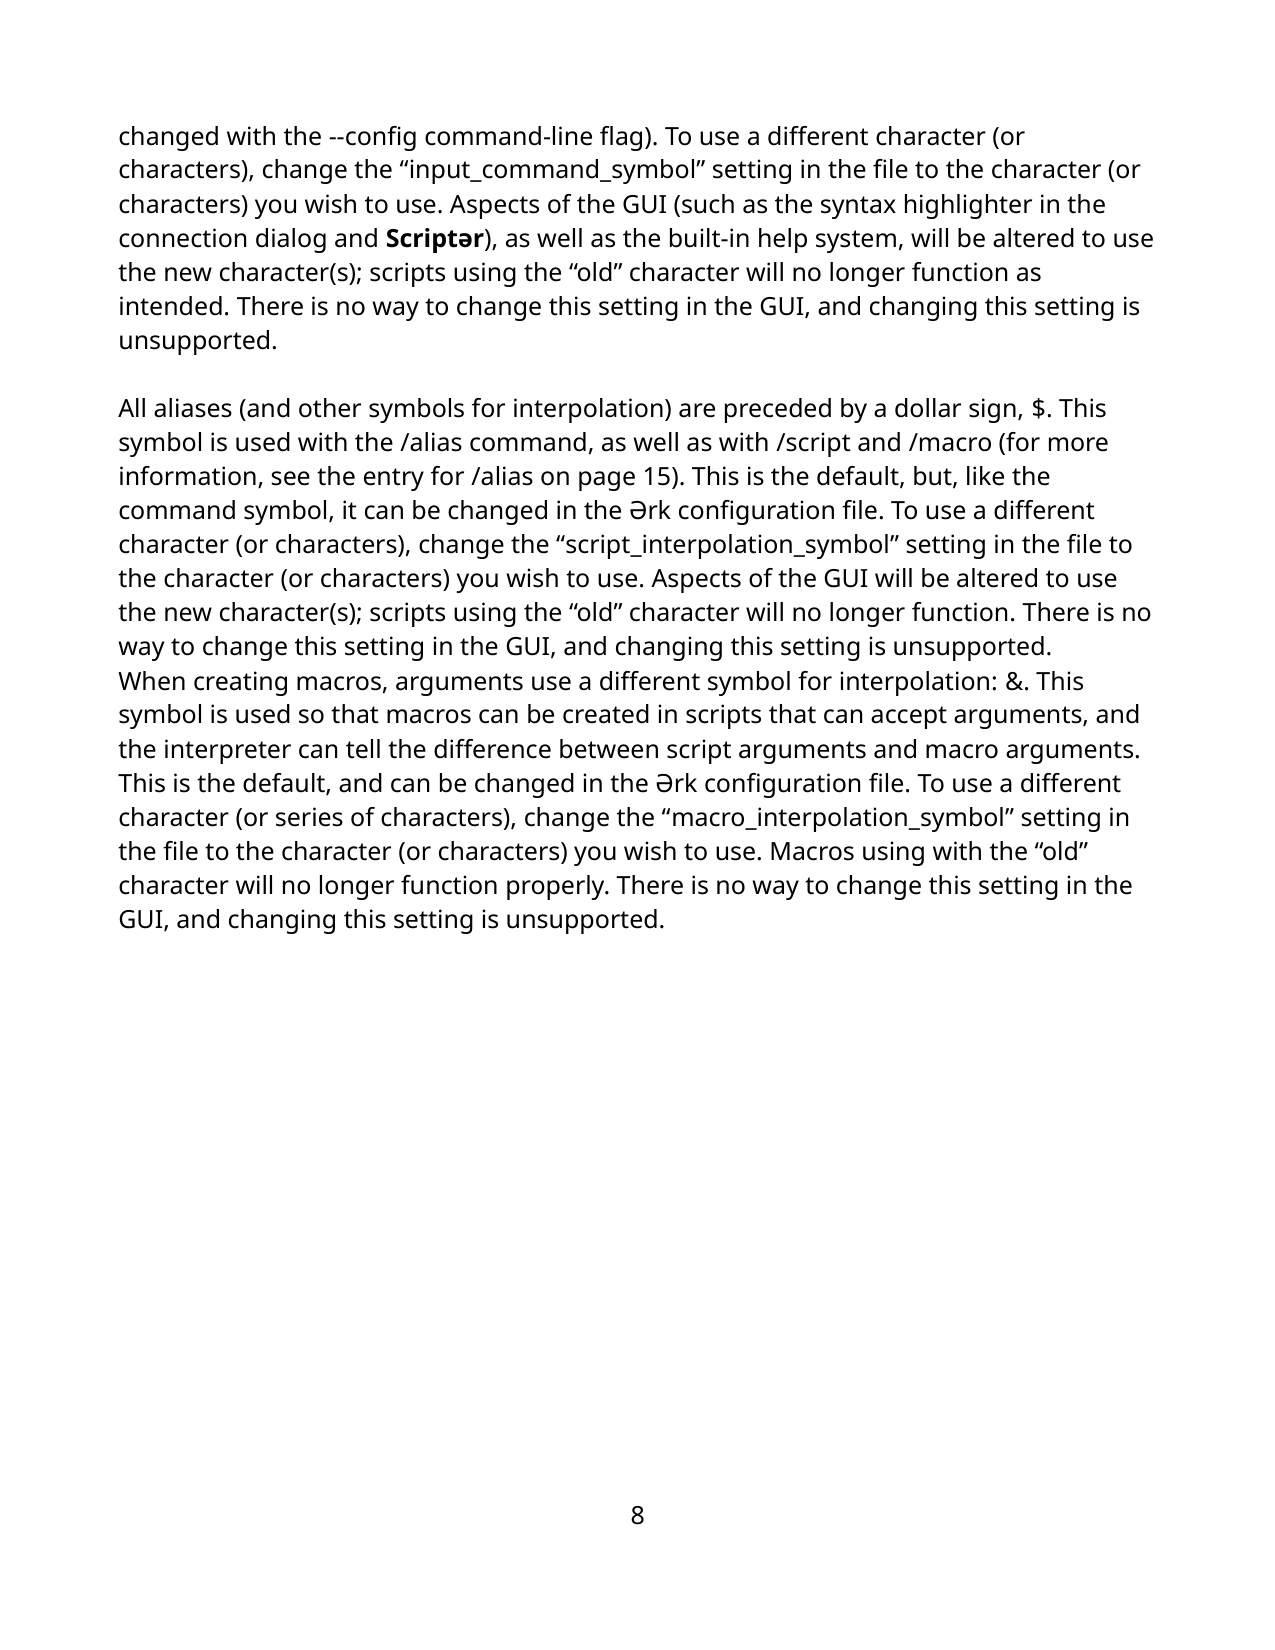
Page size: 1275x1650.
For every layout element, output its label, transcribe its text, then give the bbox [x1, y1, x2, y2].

text changed with the --config command-line flag). To use a different character (or characters), change the “input_command_symbol” setting in the file to the character (or characters) you wish to use. Aspects of the GUI (such as the syntax highlighter in the connection dialog and Scriptər), as well as the built-in help system, will be altered to use the new character(s); scripts using the “old” character will no longer function as intended. There is no way to change this setting in the GUI, and changing this setting is unsupported. [118, 118, 1157, 357]
text All aliases (and other symbols for interpolation) are preceded by a dollar sign, $. This symbol is used with the /alias command, as well as with /script and /macro (for more information, see the entry for /alias on page 14). This is the default, but, like the command symbol, it can be changed in the Ərk configuration file. To use a different character (or characters), change the “script_interpolation_symbol” setting in the file to the character (or characters) you wish to use. Aspects of the GUI will be altered to use the new character(s); scripts using the “old” character will no longer function. There is no way to change this setting in the GUI, and changing this setting is unsupported. [118, 391, 1157, 663]
text When creating macros, arguments use a different symbol for interpolation: &. This symbol is used so that macros can be created in scripts that can accept arguments, and the interpreter can tell the difference between script arguments and macro arguments. This is the default, and can be changed in the Ərk configuration file. To use a different character (or series of characters), change the “macro_interpolation_symbol” setting in the file to the character (or characters) you wish to use. Macros using with the “old” character will no longer function properly. There is no way to change this setting in the GUI, and changing this setting is unsupported. [118, 663, 1157, 936]
